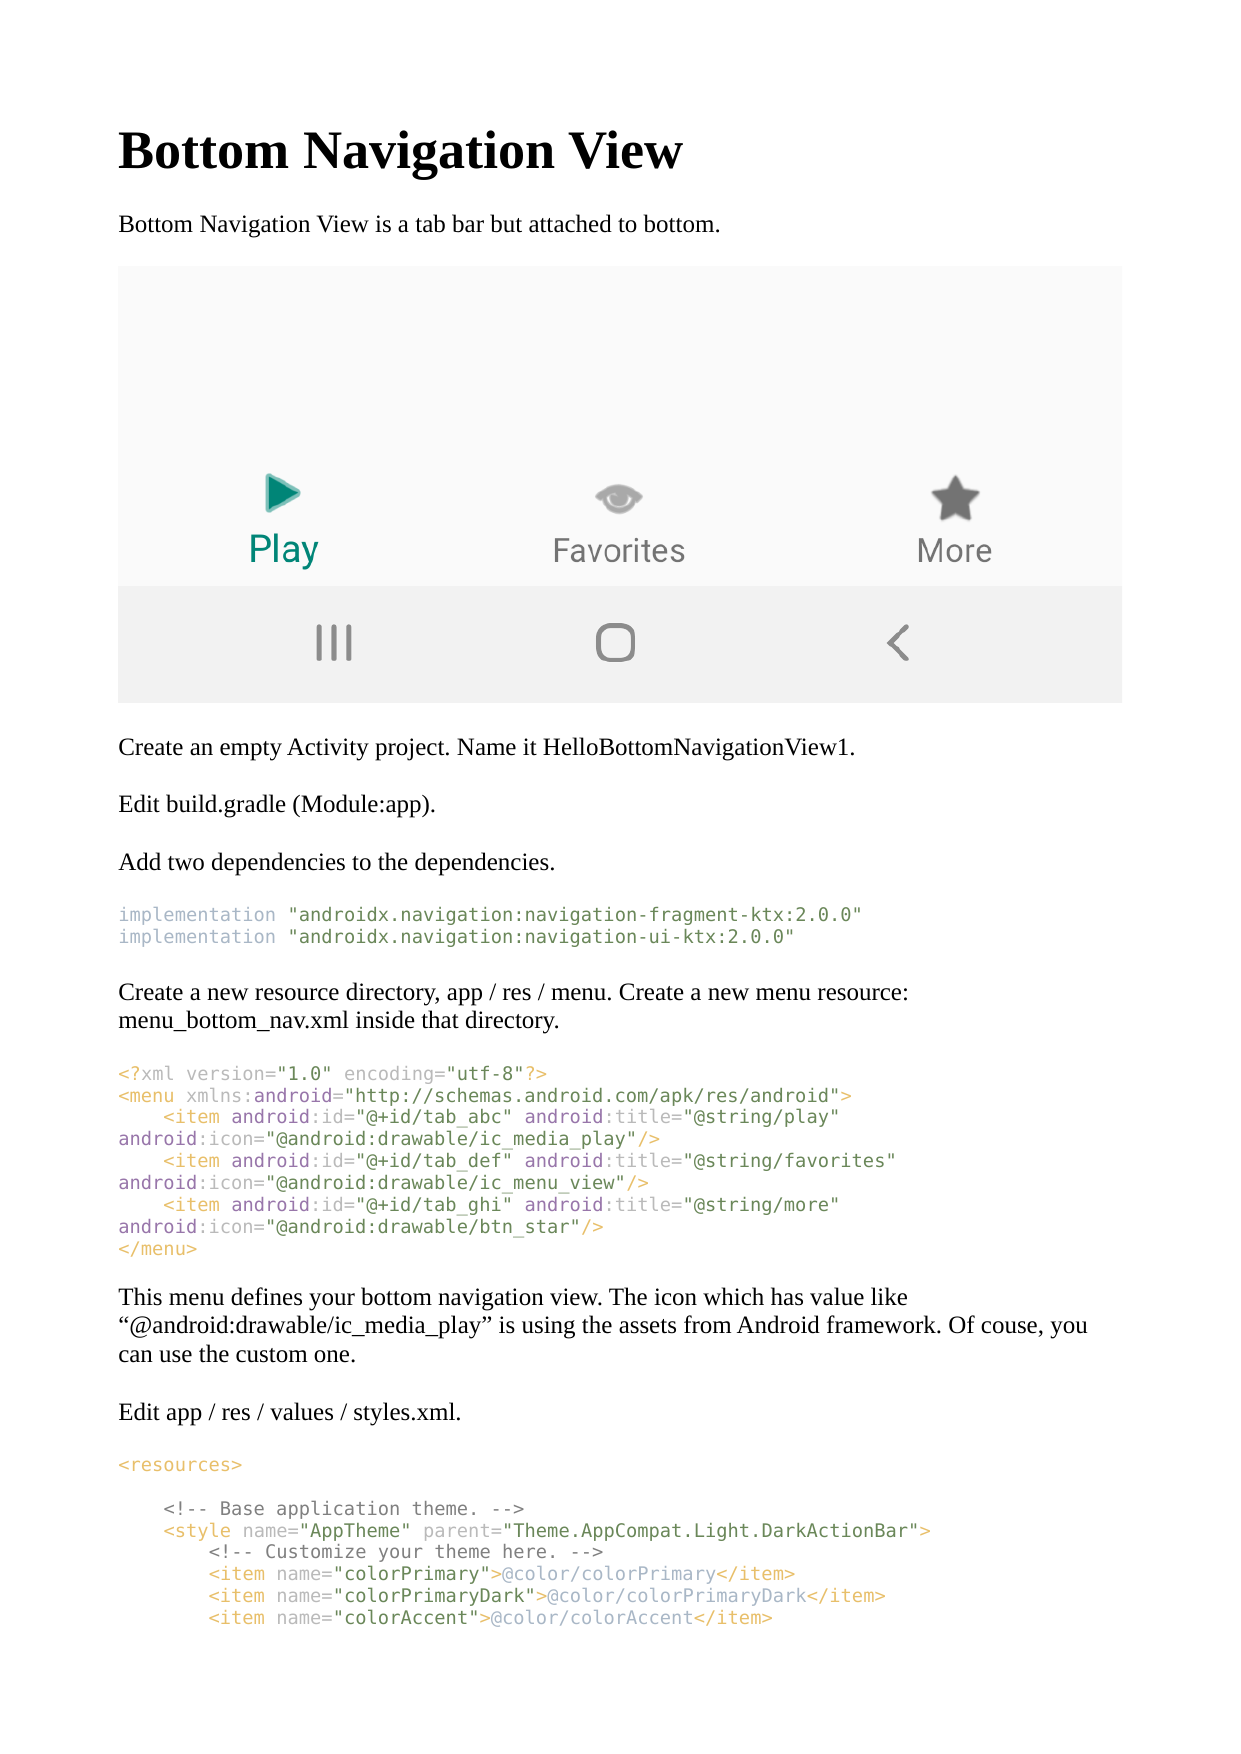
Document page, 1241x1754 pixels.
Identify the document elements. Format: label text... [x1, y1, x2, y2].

text Create a new resource directory, app / res / menu. Create a new menu resource: menu_bottom_nav.xml inside that directory. [118, 977, 1122, 1034]
text Edit build.gradle (Module:app). [118, 789, 1122, 818]
text This menu defines your bottom navigation view. The icon which has value like “@android:drawable/ic_media_play” is using the assets from Android framework. Of couse, you can use the custom one. [118, 1282, 1122, 1368]
text Create an empty Activity project. Name it HelloBottomNavigationView1. [118, 732, 1122, 760]
text <?xml version="1.0" encoding="utf-8"?> <menu xmlns:android="http://schemas.android.com/apk/res/android"> <item android:id="@+id/tab_abc" android:title="@string/play" android:icon="@android:drawable/ic_media_play"/> <item android:id="@+id/tab_def" android:title="@string/favorites" android:icon="@android:drawable/ic_menu_view"/> <item android:id="@+id/tab_ghi" android:title="@string/more" android:icon="@android:drawable/btn_star"/> </menu> [118, 1063, 1122, 1260]
text Edit app / res / values / styles.xml. [118, 1397, 1122, 1425]
text Add two dependencies to the dependencies. [118, 847, 1122, 875]
text implementation "androidx.navigation:navigation-fragment-ktx:2.0.0" implementation "androidx.navigation:navigation-ui-ktx:2.0.0" [118, 904, 1122, 948]
text Bottom Navigation View is a tab bar but attached to bottom. [118, 209, 1122, 238]
text <resources> <!-- Base application theme. --> <style name="AppTheme" parent="Theme.AppCompat.Light.DarkActionBar"> <!-- Customize your theme here. --> <item name="colorPrimary">@color/colorPrimary</item> <item name="colorPrimaryDark">@color/colorPrimaryDark</item> <item name="colorAccent">@color/colorAccent</item> [118, 1454, 1122, 1629]
picture [118, 266, 1123, 703]
text Bottom Navigation View [118, 118, 1122, 180]
